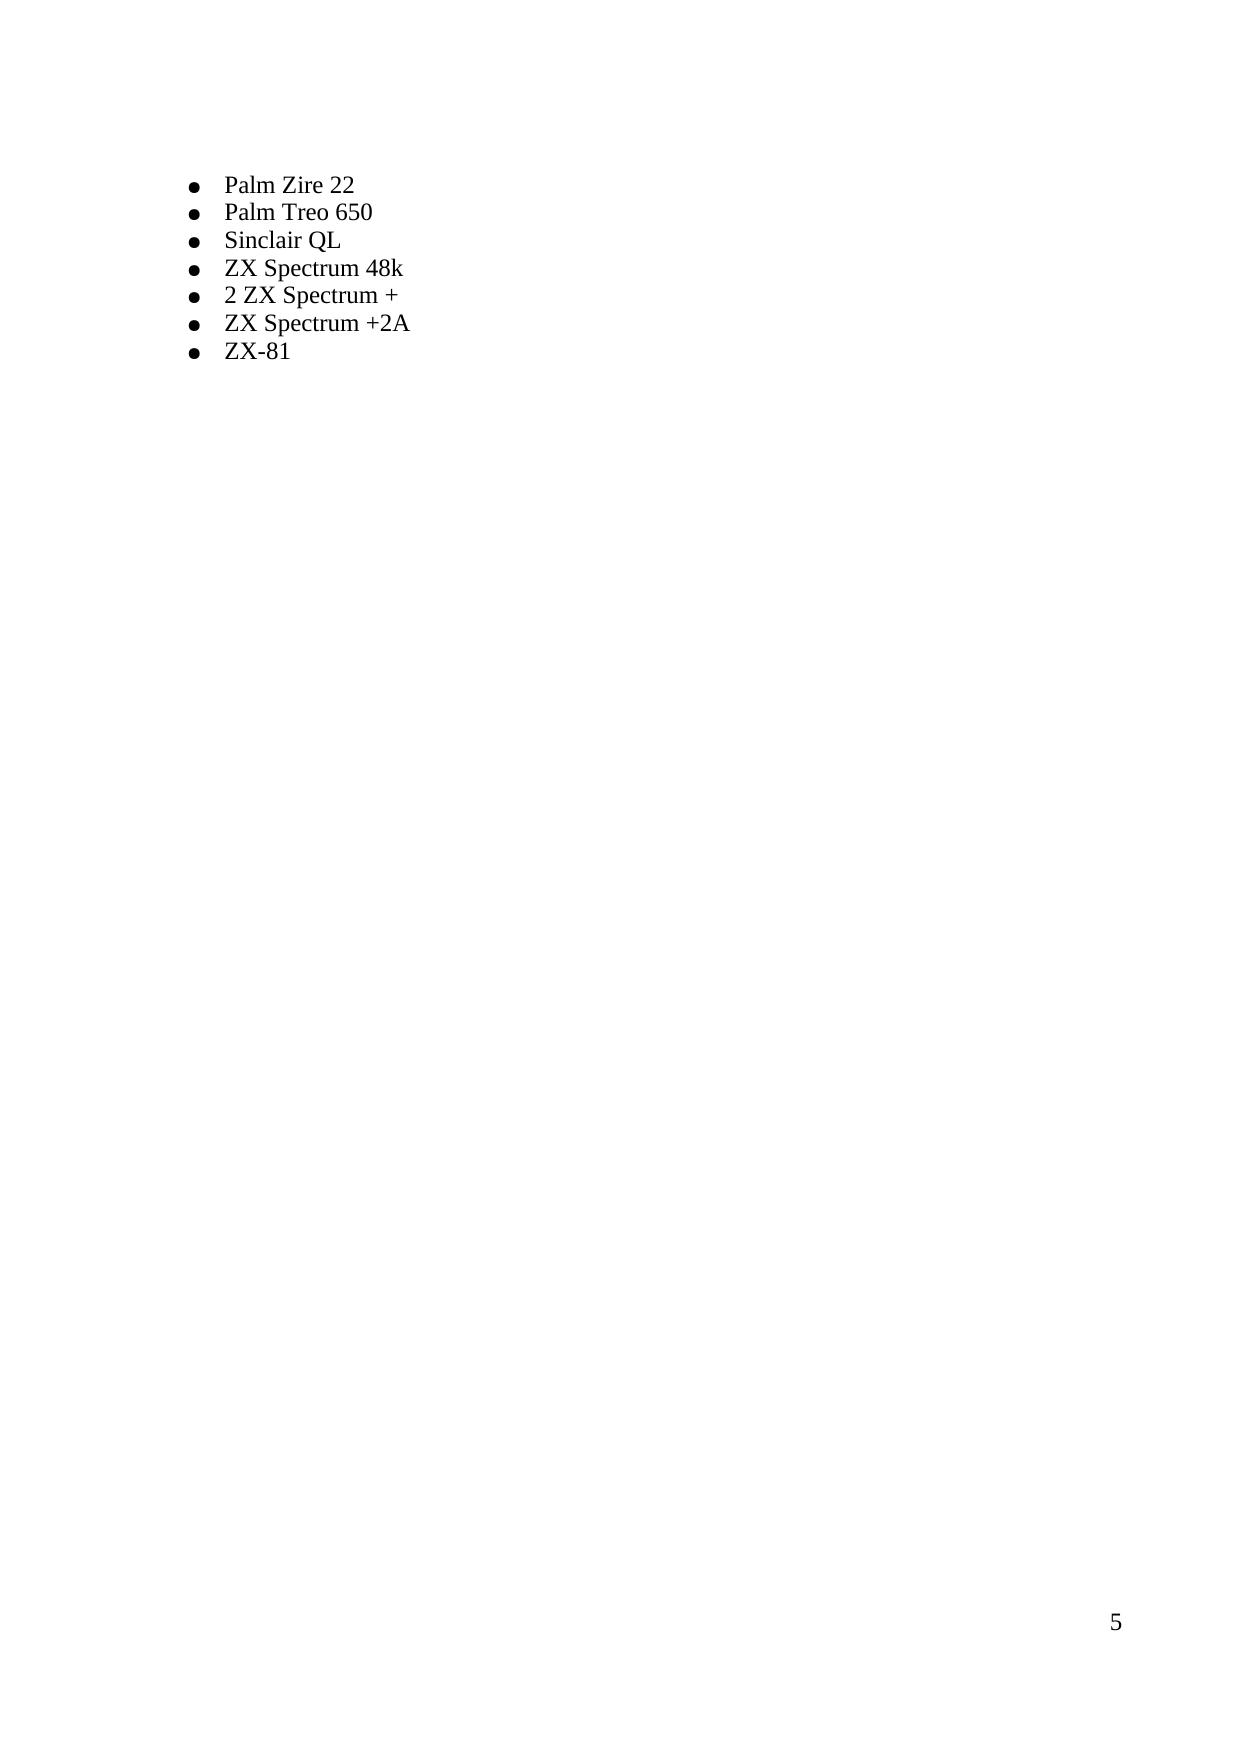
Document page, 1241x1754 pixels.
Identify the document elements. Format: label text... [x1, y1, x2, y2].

list ZX Spectrum +2A [156, 309, 1122, 337]
list ZX Spectrum 48k [156, 254, 1122, 282]
list Palm Zire 22 [156, 171, 1122, 198]
list ZX-81 [156, 337, 1122, 365]
list Palm Treo 650 [156, 198, 1122, 226]
list 2 ZX Spectrum + [156, 282, 1122, 309]
list Sinclair QL [156, 226, 1122, 254]
